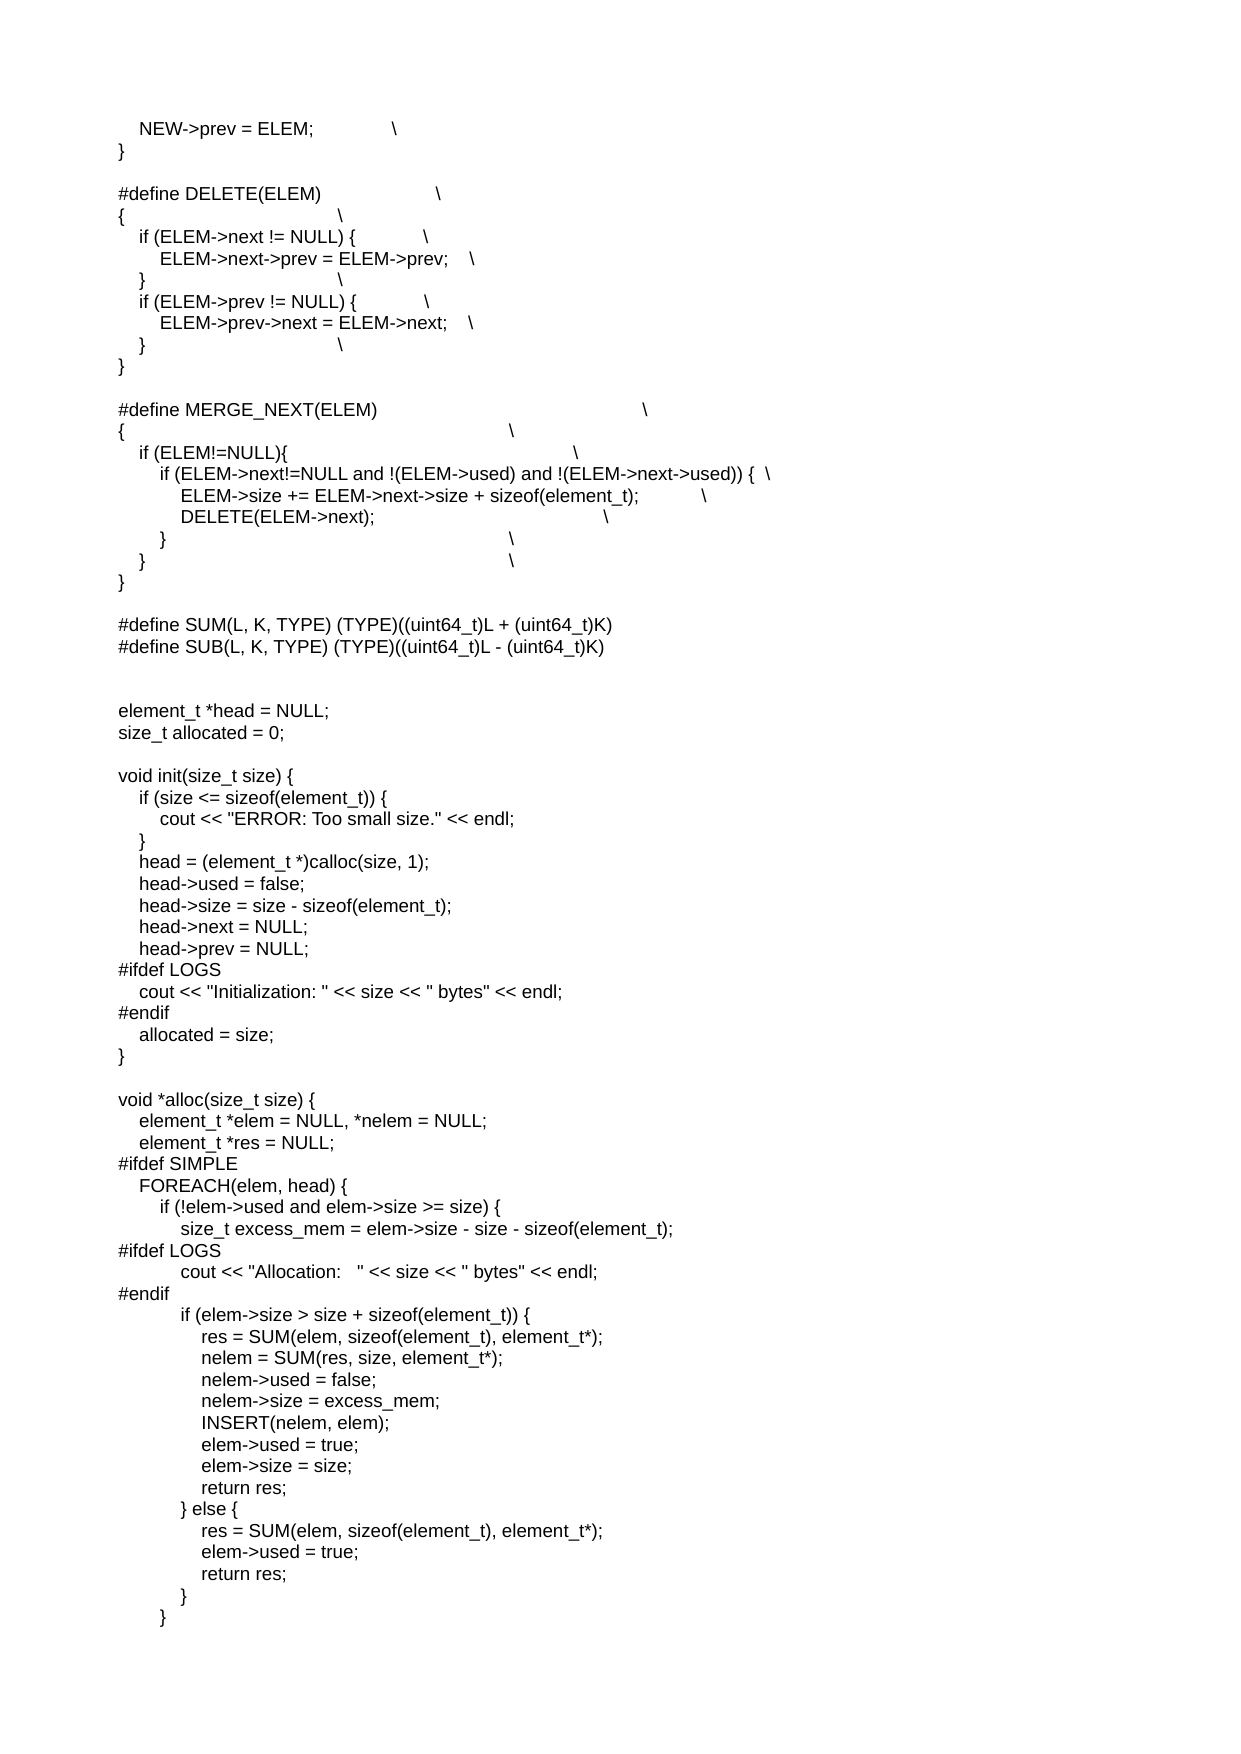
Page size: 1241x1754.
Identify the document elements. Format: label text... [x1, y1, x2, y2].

text ELEM->next->prev = ELEM->prev; \ [118, 247, 1122, 269]
text ELEM->prev->next = ELEM->next; \ [118, 312, 1122, 334]
text if (elem->size > size + sizeof(element_t)) { [118, 1304, 1122, 1326]
text cout << "ERROR: Too small size." << endl; [118, 808, 1122, 830]
text { \ [118, 204, 1122, 226]
text nelem->size = excess_mem; [118, 1390, 1122, 1412]
text } [118, 1606, 1122, 1627]
text } else { [118, 1498, 1122, 1520]
text #ifdef LOGS [118, 959, 1122, 981]
text return res; [118, 1563, 1122, 1584]
text elem->used = true; [118, 1541, 1122, 1563]
text head->used = false; [118, 873, 1122, 894]
text DELETE(ELEM->next); \ [118, 506, 1122, 528]
text return res; [118, 1477, 1122, 1498]
text nelem->used = false; [118, 1369, 1122, 1390]
text } [118, 140, 1122, 161]
text } [118, 1045, 1122, 1067]
text res = SUM(elem, sizeof(element_t), element_t*); [118, 1326, 1122, 1347]
text if (ELEM!=NULL){ \ [118, 442, 1122, 463]
text size_t allocated = 0; [118, 722, 1122, 743]
text } [118, 355, 1122, 377]
text INSERT(nelem, elem); [118, 1412, 1122, 1433]
text nelem = SUM(res, size, element_t*); [118, 1347, 1122, 1369]
text cout << "Initialization: " << size << " bytes" << endl; [118, 981, 1122, 1002]
text elem->size = size; [118, 1455, 1122, 1477]
text #endif [118, 1002, 1122, 1024]
text element_t *elem = NULL, *nelem = NULL; [118, 1110, 1122, 1132]
text allocated = size; [118, 1024, 1122, 1045]
text FOREACH(elem, head) { [118, 1175, 1122, 1196]
text element_t *res = NULL; [118, 1132, 1122, 1153]
text head->prev = NULL; [118, 937, 1122, 959]
text if (!elem->used and elem->size >= size) { [118, 1196, 1122, 1218]
text } \ [118, 269, 1122, 291]
text #define SUB(L, K, TYPE) (TYPE)((uint64_t)L - (uint64_t)K) [118, 636, 1122, 657]
text #endif [118, 1282, 1122, 1304]
text void init(size_t size) { [118, 765, 1122, 787]
text ELEM->size += ELEM->next->size + sizeof(element_t); \ [118, 485, 1122, 506]
text NEW->prev = ELEM; \ [118, 118, 1122, 140]
text element_t *head = NULL; [118, 700, 1122, 722]
text if (ELEM->prev != NULL) { \ [118, 291, 1122, 312]
text { \ [118, 420, 1122, 442]
text } [118, 1584, 1122, 1606]
text #define SUM(L, K, TYPE) (TYPE)((uint64_t)L + (uint64_t)K) [118, 614, 1122, 636]
text } [118, 830, 1122, 851]
text size_t excess_mem = elem->size - size - sizeof(element_t); [118, 1218, 1122, 1239]
text #define MERGE_NEXT(ELEM) \ [118, 398, 1122, 420]
text cout << "Allocation: " << size << " bytes" << endl; [118, 1261, 1122, 1282]
text } \ [118, 528, 1122, 549]
text head->size = size - sizeof(element_t); [118, 894, 1122, 916]
text } \ [118, 549, 1122, 571]
text head->next = NULL; [118, 916, 1122, 937]
text } \ [118, 334, 1122, 355]
text if (ELEM->next!=NULL and !(ELEM->used) and !(ELEM->next->used)) { \ [118, 463, 1122, 485]
text #ifdef SIMPLE [118, 1153, 1122, 1175]
text if (ELEM->next != NULL) { \ [118, 226, 1122, 247]
text head = (element_t *)calloc(size, 1); [118, 851, 1122, 873]
text #define DELETE(ELEM) \ [118, 183, 1122, 204]
text if (size <= sizeof(element_t)) { [118, 787, 1122, 808]
text res = SUM(elem, sizeof(element_t), element_t*); [118, 1520, 1122, 1541]
text } [118, 571, 1122, 592]
text void *alloc(size_t size) { [118, 1088, 1122, 1110]
text elem->used = true; [118, 1433, 1122, 1455]
text #ifdef LOGS [118, 1239, 1122, 1261]
